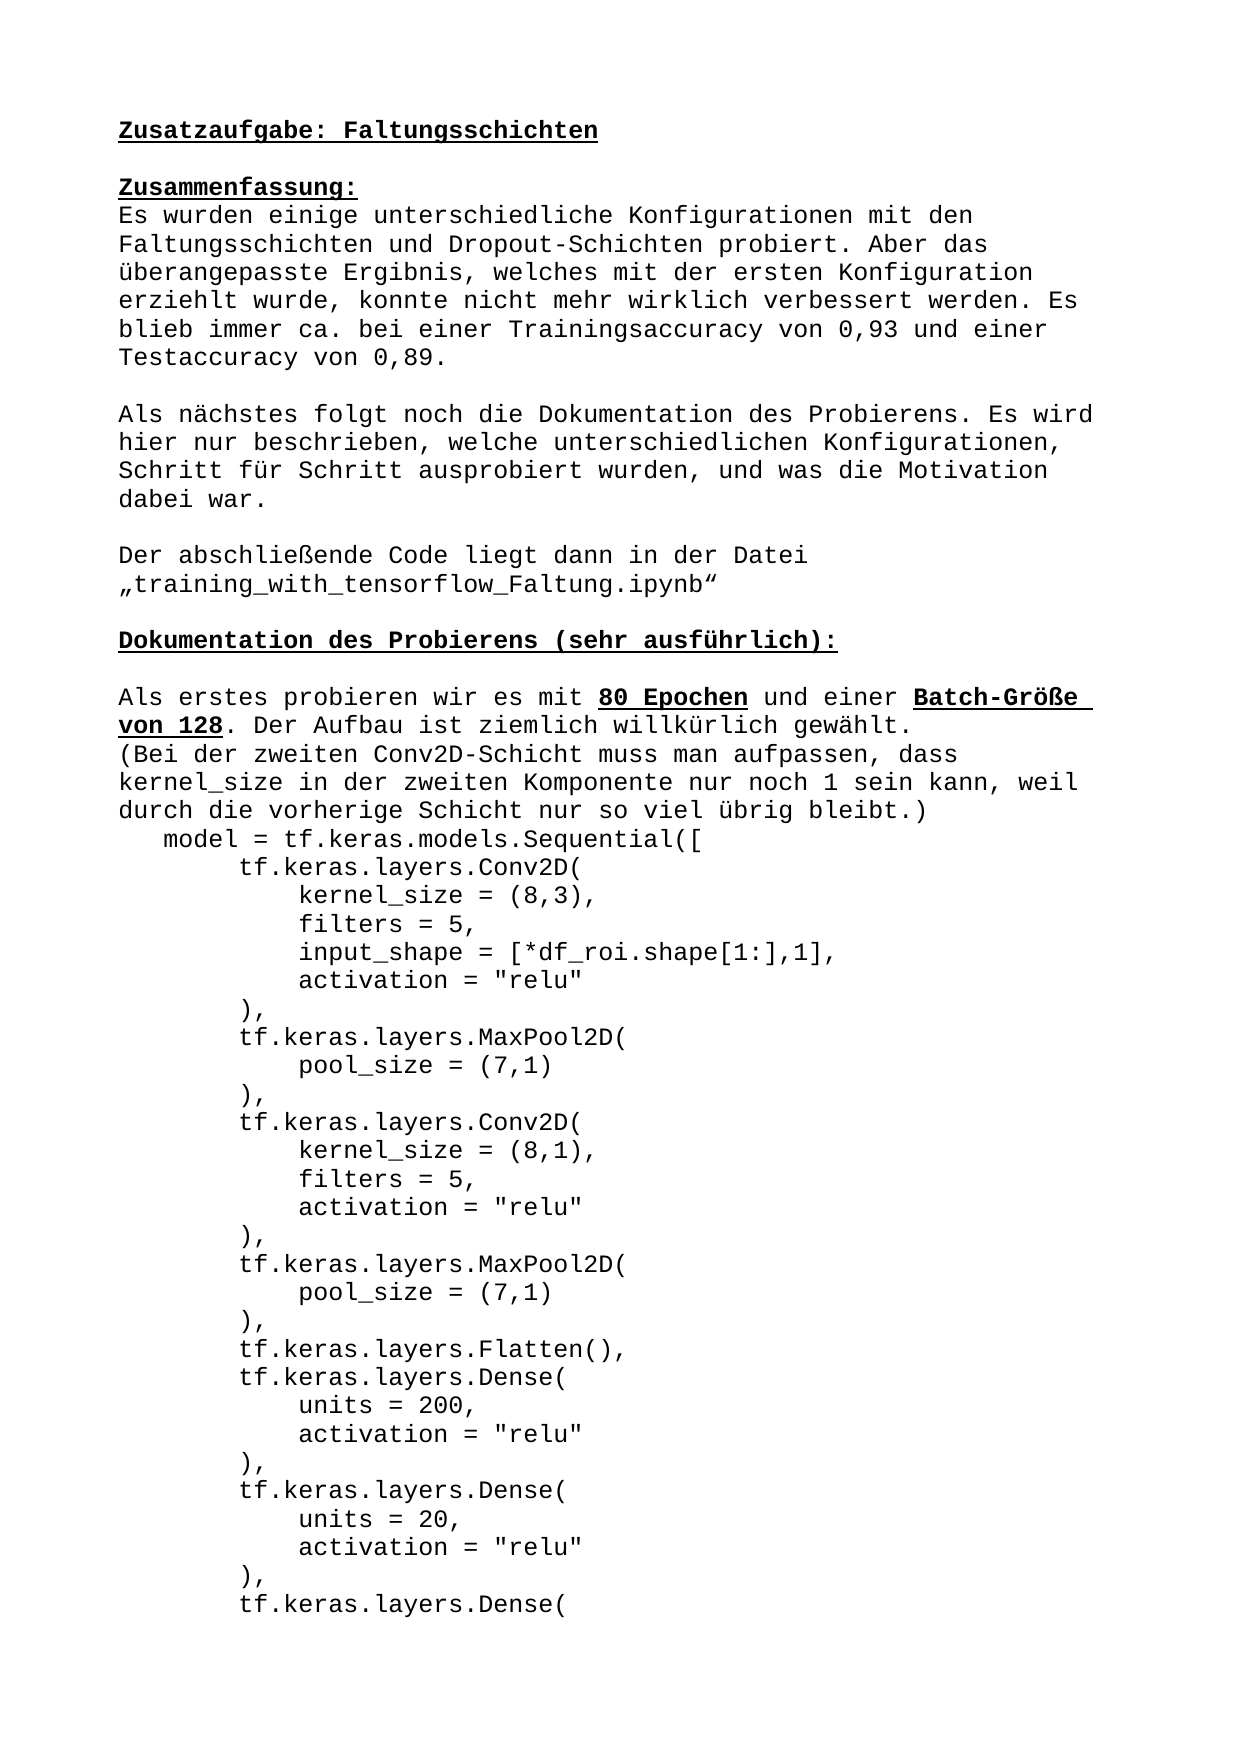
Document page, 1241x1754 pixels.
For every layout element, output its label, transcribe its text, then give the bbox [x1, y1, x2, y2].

text Zusammenfassung: [118, 175, 1122, 203]
text kernel_size = (8,3), [118, 883, 1122, 911]
text (Bei der zweiten Conv2D-Schicht muss man aufpassen, dass kernel_size in der zweiten Komponente nur noch 1 sein kann, weil durch die vorherige Schicht nur so viel übrig bleibt.) [118, 741, 1122, 826]
text Zusatzaufgabe: Faltungsschichten [118, 118, 1122, 146]
text ), [118, 1450, 1122, 1478]
text model = tf.keras.models.Sequential([ [118, 826, 1122, 855]
text activation = "relu" [118, 968, 1122, 996]
text pool_size = (7,1) [118, 1053, 1122, 1081]
text Als erstes probieren wir es mit 80 Epochen und einer Batch-Größe von 128. Der Aufbau ist ziemlich willkürlich gewählt. [118, 685, 1122, 741]
text units = 20, [118, 1506, 1122, 1535]
text ), [118, 1308, 1122, 1336]
text units = 200, [118, 1393, 1122, 1421]
text ), [118, 1081, 1122, 1110]
text tf.keras.layers.Dense( [118, 1365, 1122, 1393]
text tf.keras.layers.Conv2D( [118, 1110, 1122, 1138]
text activation = "relu" [118, 1421, 1122, 1450]
text filters = 5, [118, 911, 1122, 940]
text ), [118, 1563, 1122, 1591]
text ), [118, 1223, 1122, 1251]
text tf.keras.layers.Dense( [118, 1591, 1122, 1620]
text Als nächstes folgt noch die Dokumentation des Probierens. Es wird hier nur beschrieben, welche unterschiedlichen Konfigurationen, Schritt für Schritt ausprobiert wurden, und was die Motivation dabei war. [118, 401, 1122, 515]
text filters = 5, [118, 1166, 1122, 1195]
text input_shape = [*df_roi.shape[1:],1], [118, 940, 1122, 968]
text activation = "relu" [118, 1195, 1122, 1223]
text tf.keras.layers.Dense( [118, 1478, 1122, 1506]
text Der abschließende Code liegt dann in der Datei „training_with_tensorflow_Faltung.ipynb“ [118, 543, 1122, 600]
text tf.keras.layers.Conv2D( [118, 855, 1122, 883]
text pool_size = (7,1) [118, 1280, 1122, 1308]
text ), [118, 996, 1122, 1025]
text tf.keras.layers.MaxPool2D( [118, 1025, 1122, 1053]
text Es wurden einige unterschiedliche Konfigurationen mit den Faltungsschichten und Dropout-Schichten probiert. Aber das überangepasste Ergibnis, welches mit der ersten Konfiguration erziehlt wurde, konnte nicht mehr wirklich verbessert werden. Es blieb immer ca. bei einer Trainingsaccuracy von 0,93 und einer Testaccuracy von 0,89. [118, 203, 1122, 373]
text tf.keras.layers.MaxPool2D( [118, 1251, 1122, 1280]
text Dokumentation des Probierens (sehr ausführlich): [118, 628, 1122, 656]
text activation = "relu" [118, 1535, 1122, 1563]
text kernel_size = (8,1), [118, 1138, 1122, 1166]
text tf.keras.layers.Flatten(), [118, 1336, 1122, 1365]
